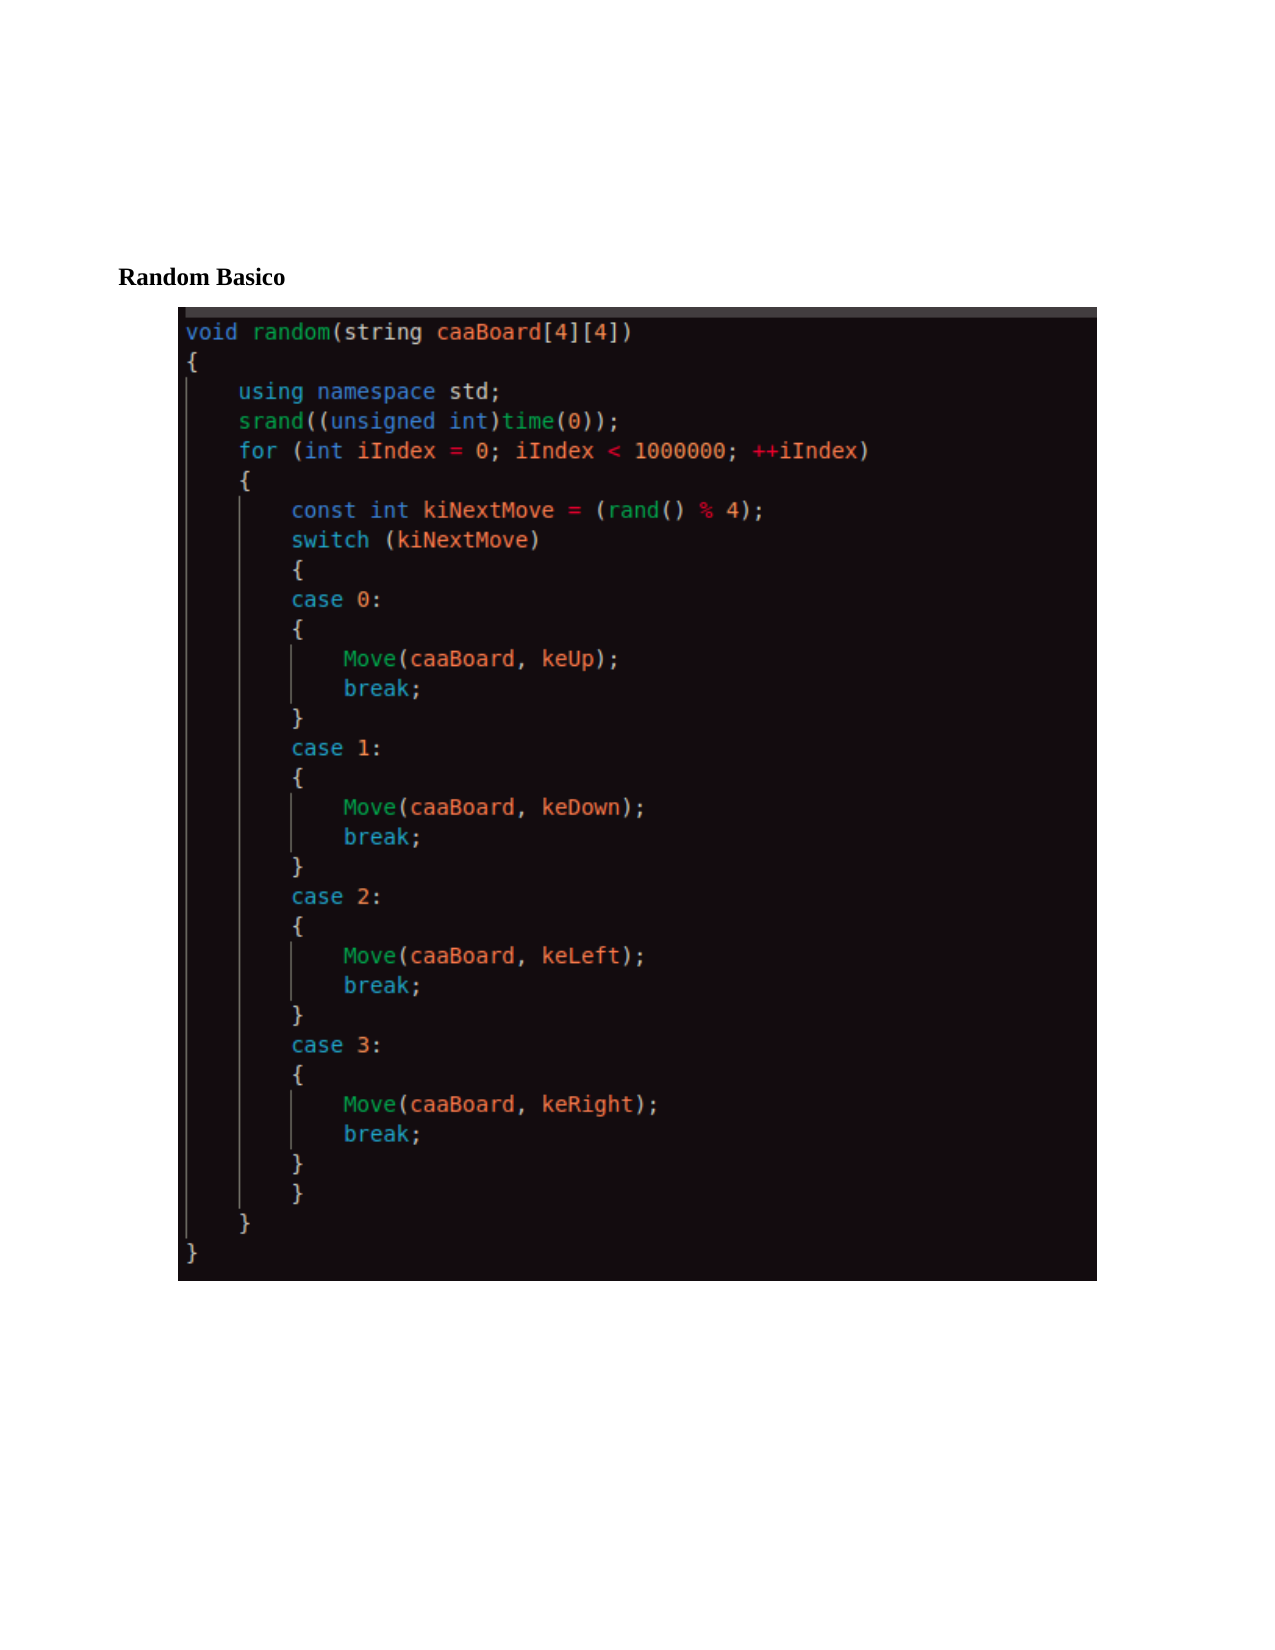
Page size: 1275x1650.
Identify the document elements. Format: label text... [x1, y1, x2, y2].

text Random Basico [118, 262, 1157, 291]
picture [178, 307, 1097, 1281]
